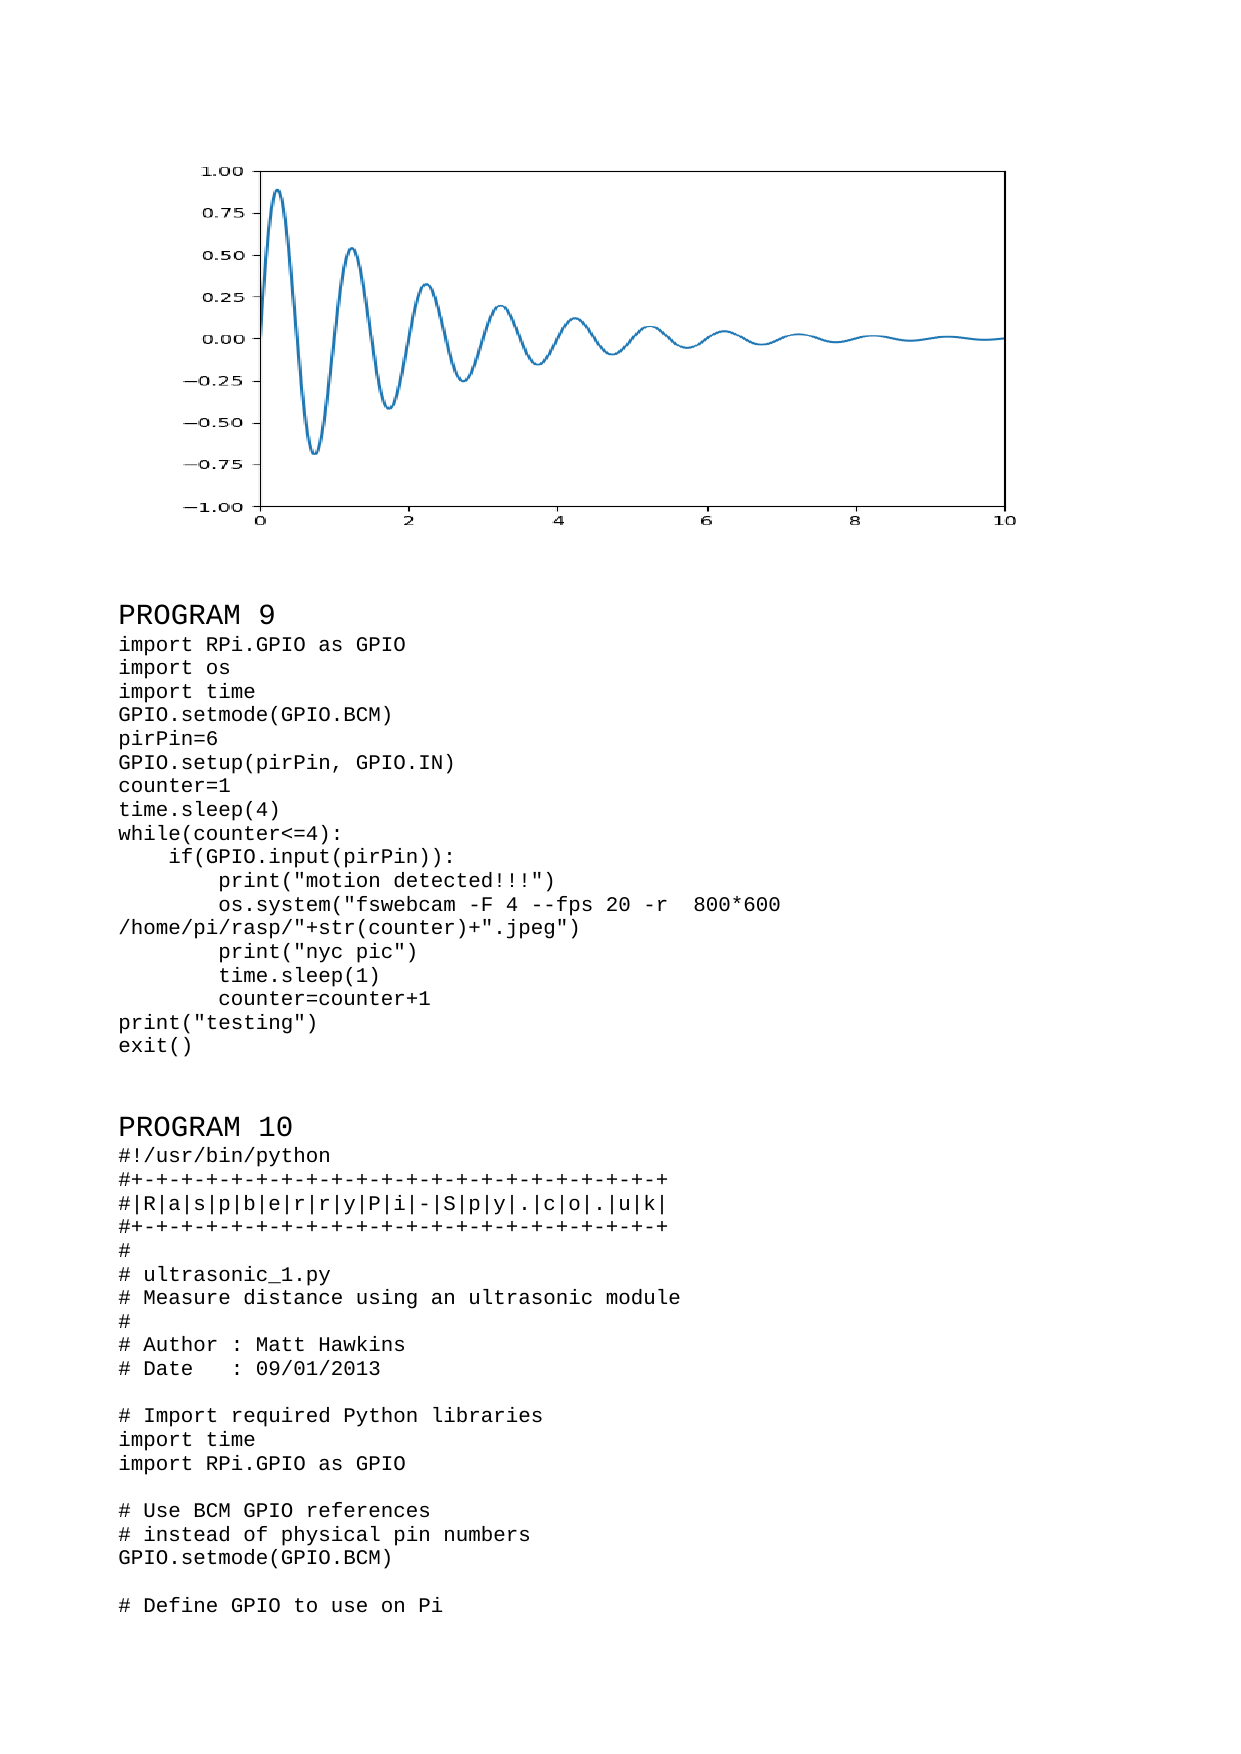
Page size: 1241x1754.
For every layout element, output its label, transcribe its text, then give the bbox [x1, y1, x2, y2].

text #|R|a|s|p|b|e|r|r|y|P|i|-|S|p|y|.|c|o|.|u|k| [118, 1193, 1122, 1216]
text # Use BCM GPIO references [118, 1500, 1122, 1524]
text import time [118, 1429, 1122, 1453]
text # Import required Python libraries [118, 1405, 1122, 1429]
text # [118, 1240, 1122, 1263]
text print("testing") [118, 1012, 1122, 1036]
text import RPi.GPIO as GPIO [118, 633, 1122, 657]
text print("motion detected!!!") [118, 870, 1122, 894]
text import RPi.GPIO as GPIO [118, 1453, 1122, 1476]
text GPIO.setmode(GPIO.BCM) [118, 1547, 1122, 1571]
text pirPin=6 [118, 728, 1122, 752]
text # [118, 1311, 1122, 1334]
text while(counter<=4): [118, 823, 1122, 846]
text if(GPIO.input(pirPin)): [118, 846, 1122, 870]
text #!/usr/bin/python [118, 1145, 1122, 1169]
text # Measure distance using an ultrasonic module [118, 1287, 1122, 1311]
text # Author : Matt Hawkins [118, 1334, 1122, 1358]
text # Date : 09/01/2013 [118, 1358, 1122, 1382]
text PROGRAM 10 [118, 1112, 1122, 1145]
text counter=counter+1 [118, 988, 1122, 1012]
text import time [118, 681, 1122, 704]
text #+-+-+-+-+-+-+-+-+-+-+-+-+-+-+-+-+-+-+-+-+-+ [118, 1216, 1122, 1240]
text import os [118, 657, 1122, 681]
text # Define GPIO to use on Pi [118, 1594, 1122, 1618]
text time.sleep(1) [118, 964, 1122, 988]
text os.system("fswebcam -F 4 --fps 20 -r 800*600 /home/pi/rasp/"+str(counter)+".jpeg") [118, 894, 1122, 941]
text # instead of physical pin numbers [118, 1524, 1122, 1547]
picture [140, 118, 1100, 554]
text PROGRAM 9 [118, 601, 1122, 633]
text exit() [118, 1036, 1122, 1059]
text #+-+-+-+-+-+-+-+-+-+-+-+-+-+-+-+-+-+-+-+-+-+ [118, 1169, 1122, 1193]
text counter=1 [118, 775, 1122, 799]
text GPIO.setup(pirPin, GPIO.IN) [118, 752, 1122, 775]
text time.sleep(4) [118, 799, 1122, 823]
text print("nyc pic") [118, 941, 1122, 964]
text GPIO.setmode(GPIO.BCM) [118, 704, 1122, 728]
text # ultrasonic_1.py [118, 1263, 1122, 1287]
